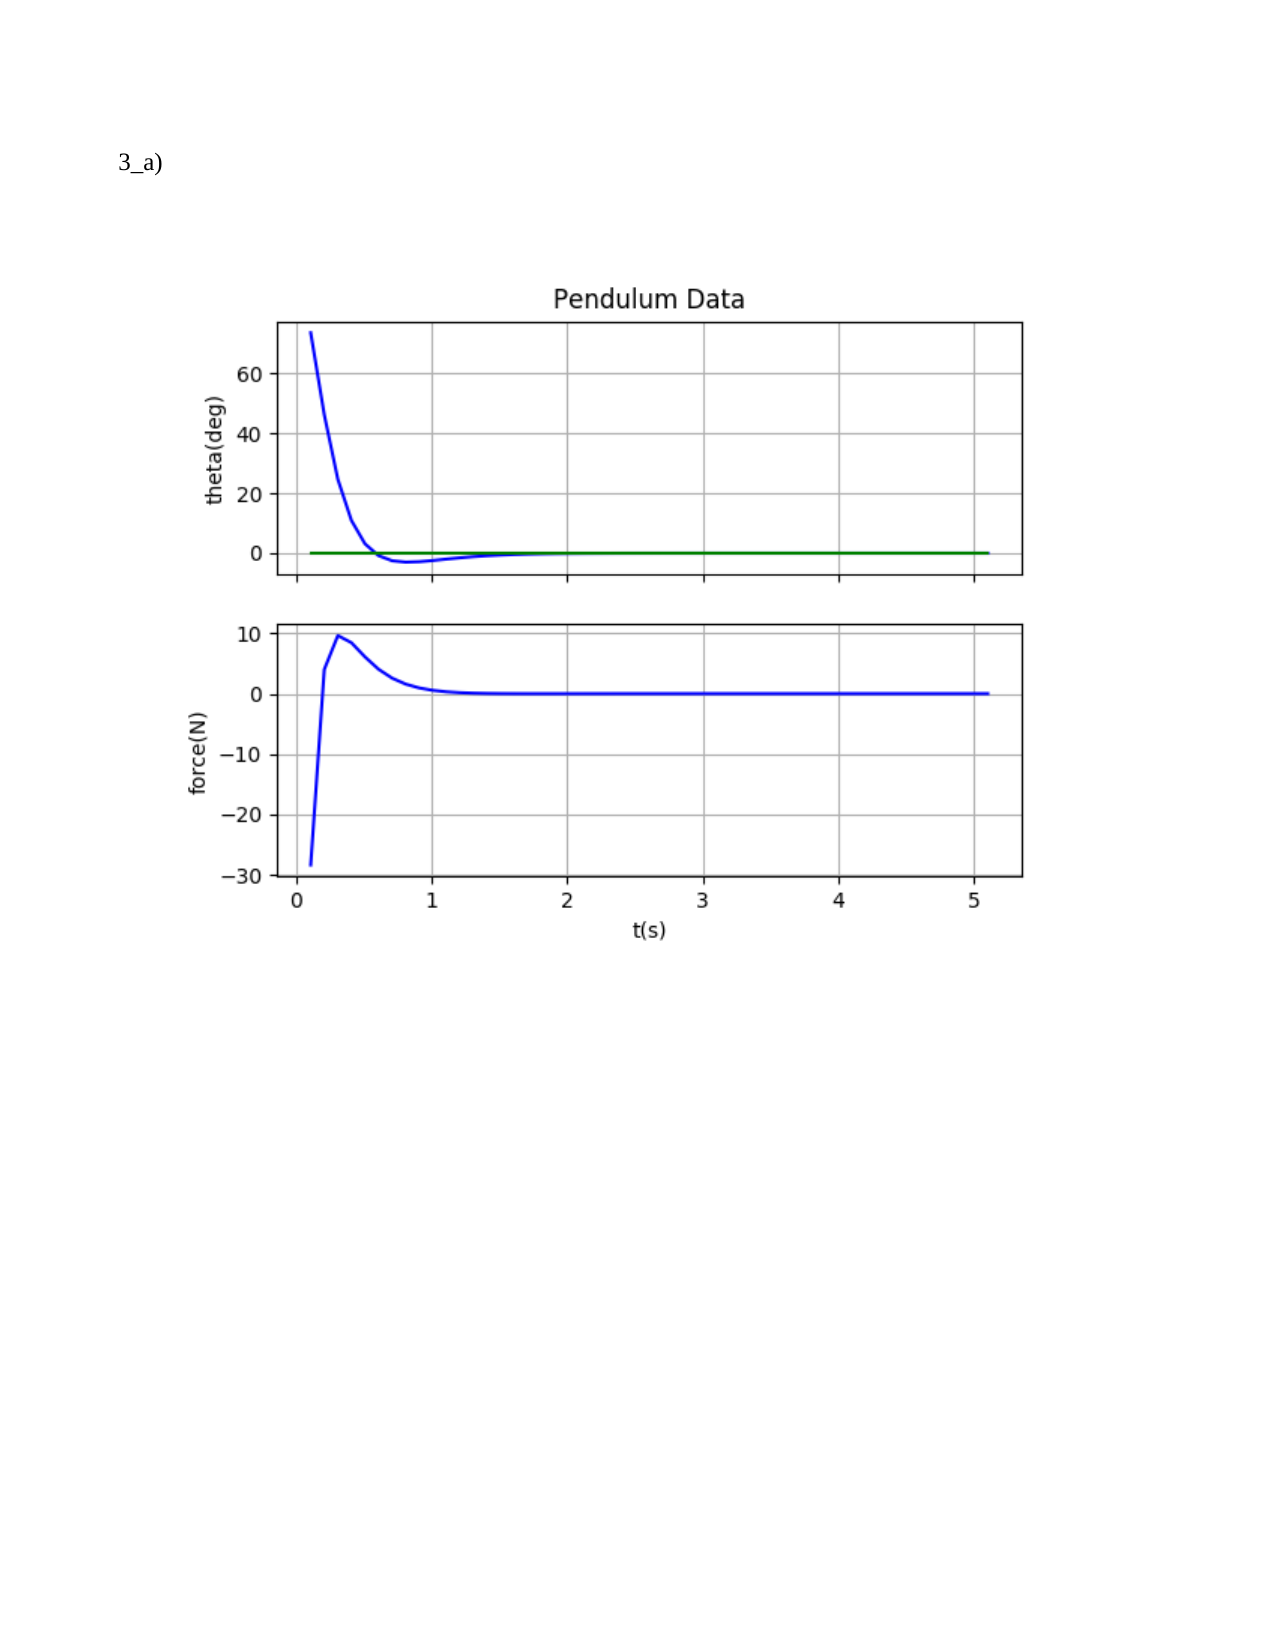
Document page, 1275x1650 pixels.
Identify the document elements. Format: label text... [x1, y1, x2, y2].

picture [157, 235, 1118, 956]
text 3_a) [118, 147, 1157, 176]
